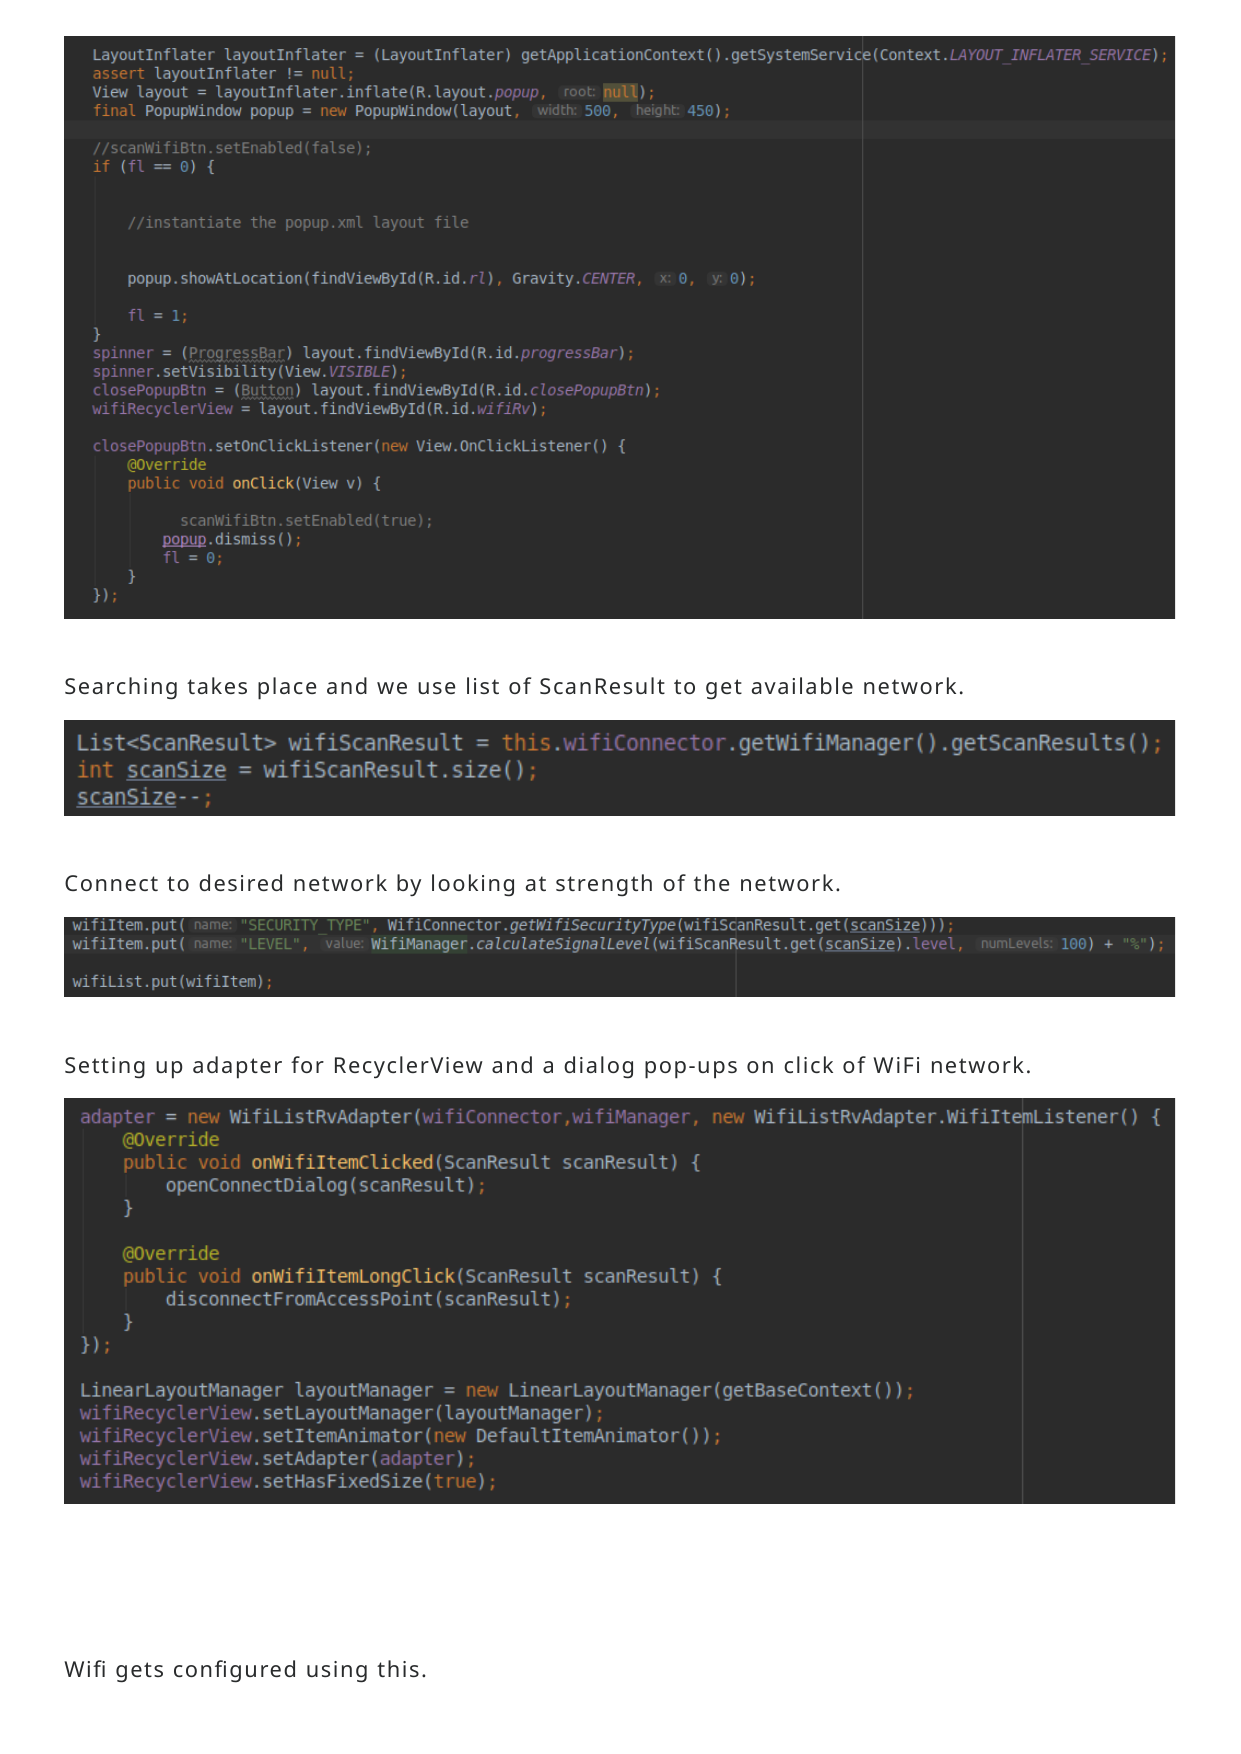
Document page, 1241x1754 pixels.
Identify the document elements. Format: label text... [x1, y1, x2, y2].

picture [64, 36, 1175, 619]
text Wifi gets configured using this. [64, 1654, 1175, 1684]
picture [64, 720, 1175, 816]
text Connect to desired network by looking at strength of the network. [64, 868, 1175, 898]
picture [64, 1098, 1175, 1504]
picture [64, 917, 1175, 997]
text Setting up adapter for RecyclerView and a dialog pop-ups on click of WiFi network. [64, 1049, 1175, 1079]
text Searching takes place and we use list of ScanResult to get available network. [64, 671, 1175, 701]
